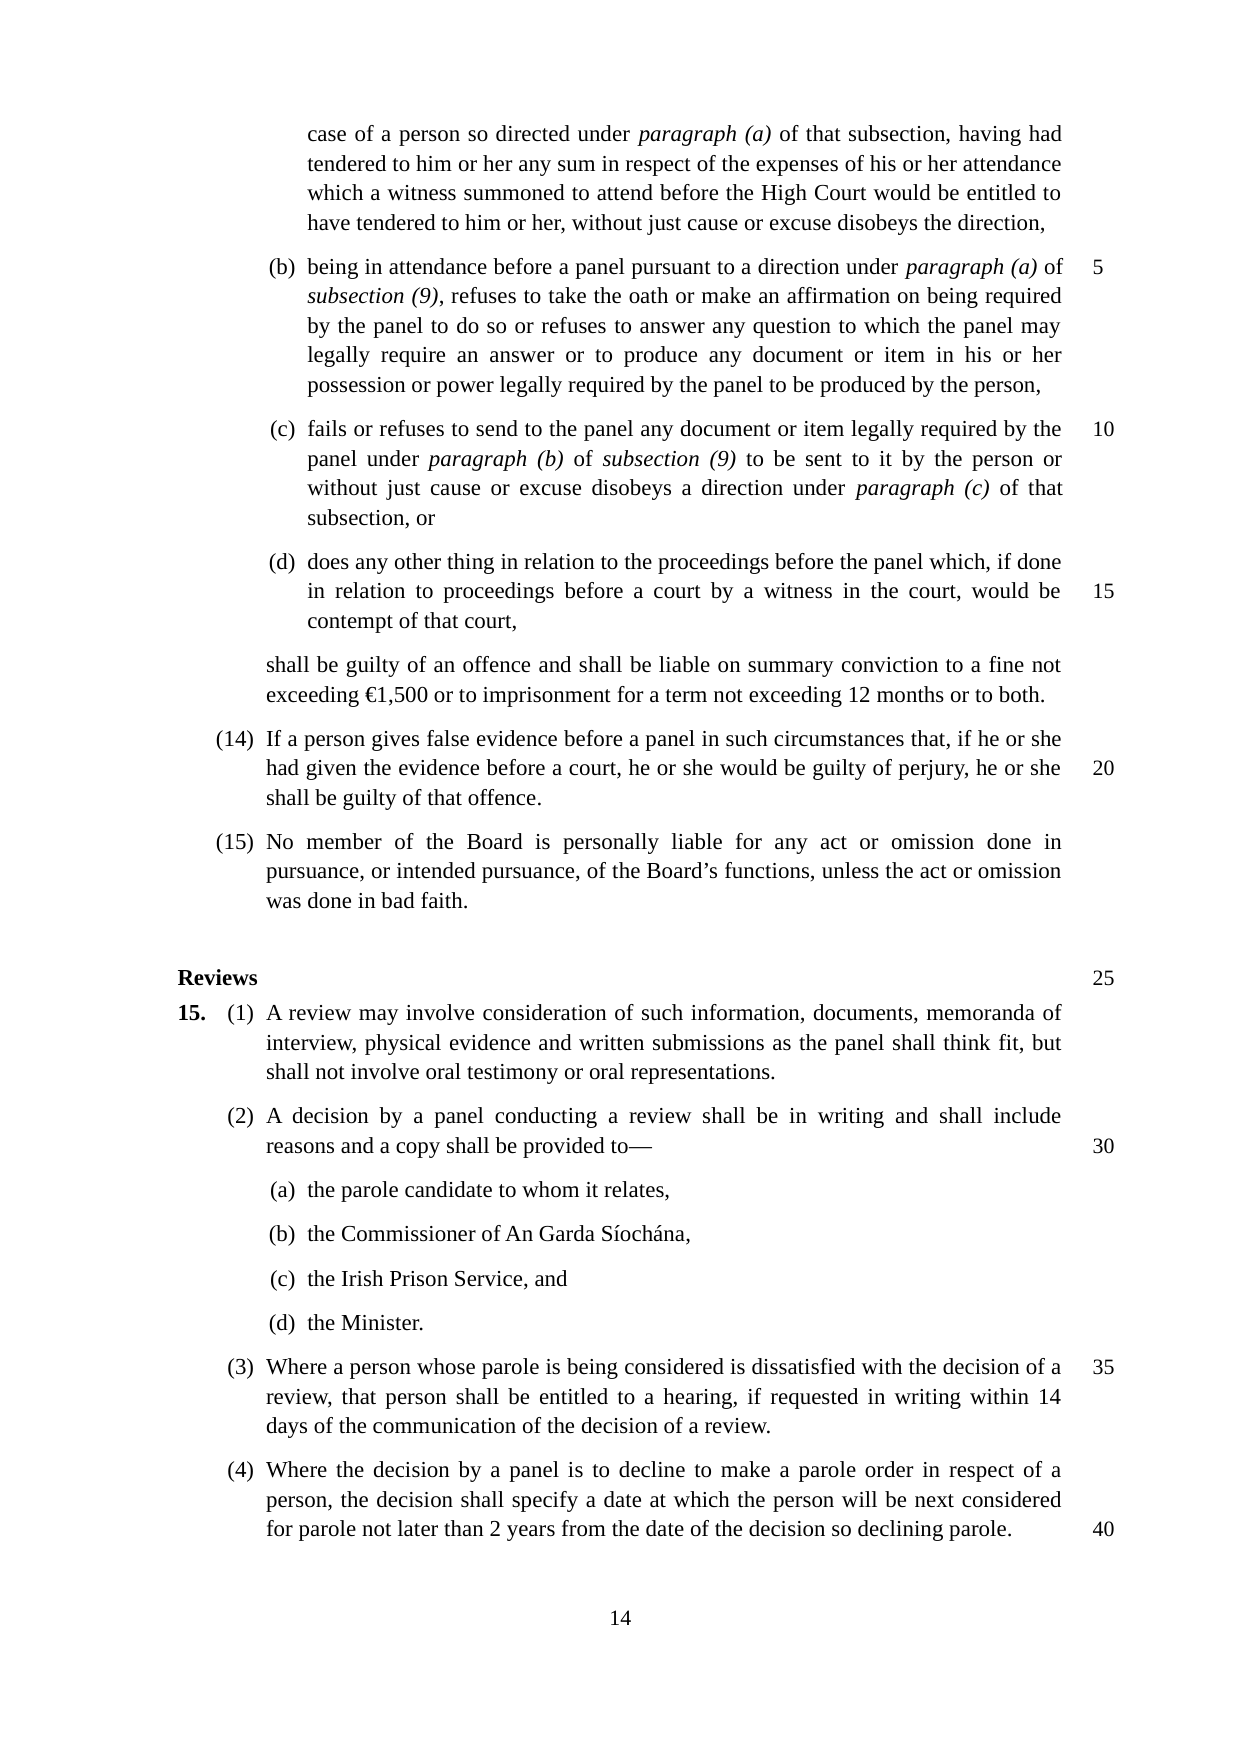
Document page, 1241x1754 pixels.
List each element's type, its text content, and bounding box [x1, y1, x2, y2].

text (15) No member of the Board is personally liable for any act or omission done in pursuance, or intended pursuance, of the Board’s functions, unless the act or omission was done in bad faith. [177, 826, 1063, 914]
text (4) Where the decision by a panel is to decline to make a parole order in respect of a person, the decision shall specify a date at which the person will be next considered for parole not later than 2 years from the date of the decision so declining parole. [177, 1454, 1063, 1543]
text (b) being in attendance before a panel pursuant to a direction under paragraph (a) of subsection (9), refuses to take the oath or make an affirmation on being required by the panel to do so or refuses to answer any question to which the panel may legally require an answer or to produce any document or item in his or her possession or power legally required by the panel to be produced by the person, [177, 251, 1063, 398]
text case of a person so directed under paragraph (a) of that subsection, having had tendered to him or her any sum in respect of the expenses of his or her attendance which a witness summoned to attend before the High Court would be entitled to have tendered to him or her, without just cause or excuse disobeys the direction, [177, 118, 1063, 236]
text (a) the parole candidate to whom it relates, [177, 1174, 1063, 1203]
text (d) does any other thing in relation to the proceedings before the panel which, if done in relation to proceedings before a court by a witness in the court, would be contempt of that court, [177, 546, 1063, 634]
text Reviews [177, 962, 1063, 991]
text (c) the Irish Prison Service, and [177, 1263, 1063, 1292]
text shall be guilty of an offence and shall be liable on summary conviction to a fine not exceeding €1,500 or to imprisonment for a term not exceeding 12 months or to both. [177, 649, 1063, 708]
text (d) the Minister. [177, 1307, 1063, 1336]
text (c) fails or refuses to send to the panel any document or item legally required by the panel under paragraph (b) of subsection (9) to be sent to it by the person or without just cause or excuse disobeys a direction under paragraph (c) of that subsection, or [177, 413, 1063, 531]
text (2) A decision by a panel conducting a review shall be in writing and shall include reasons and a copy shall be provided to⁠— [177, 1100, 1063, 1159]
text (3) Where a person whose parole is being considered is dissatisfied with the decision of a review, that person shall be entitled to a hearing, if requested in writing within 14 days of the communication of the decision of a review. [177, 1351, 1063, 1439]
text 15. (1) A review may involve consideration of such information, documents, memoranda of interview, physical evidence and written submissions as the panel shall think fit, but shall not involve oral testimony or oral representations. [177, 997, 1063, 1086]
text (14) If a person gives false evidence before a panel in such circumstances that, if he or she had given the evidence before a court, he or she would be guilty of perjury, he or she shall be guilty of that offence. [177, 723, 1063, 811]
text (b) the Commissioner of An Garda Síochána, [177, 1218, 1063, 1248]
